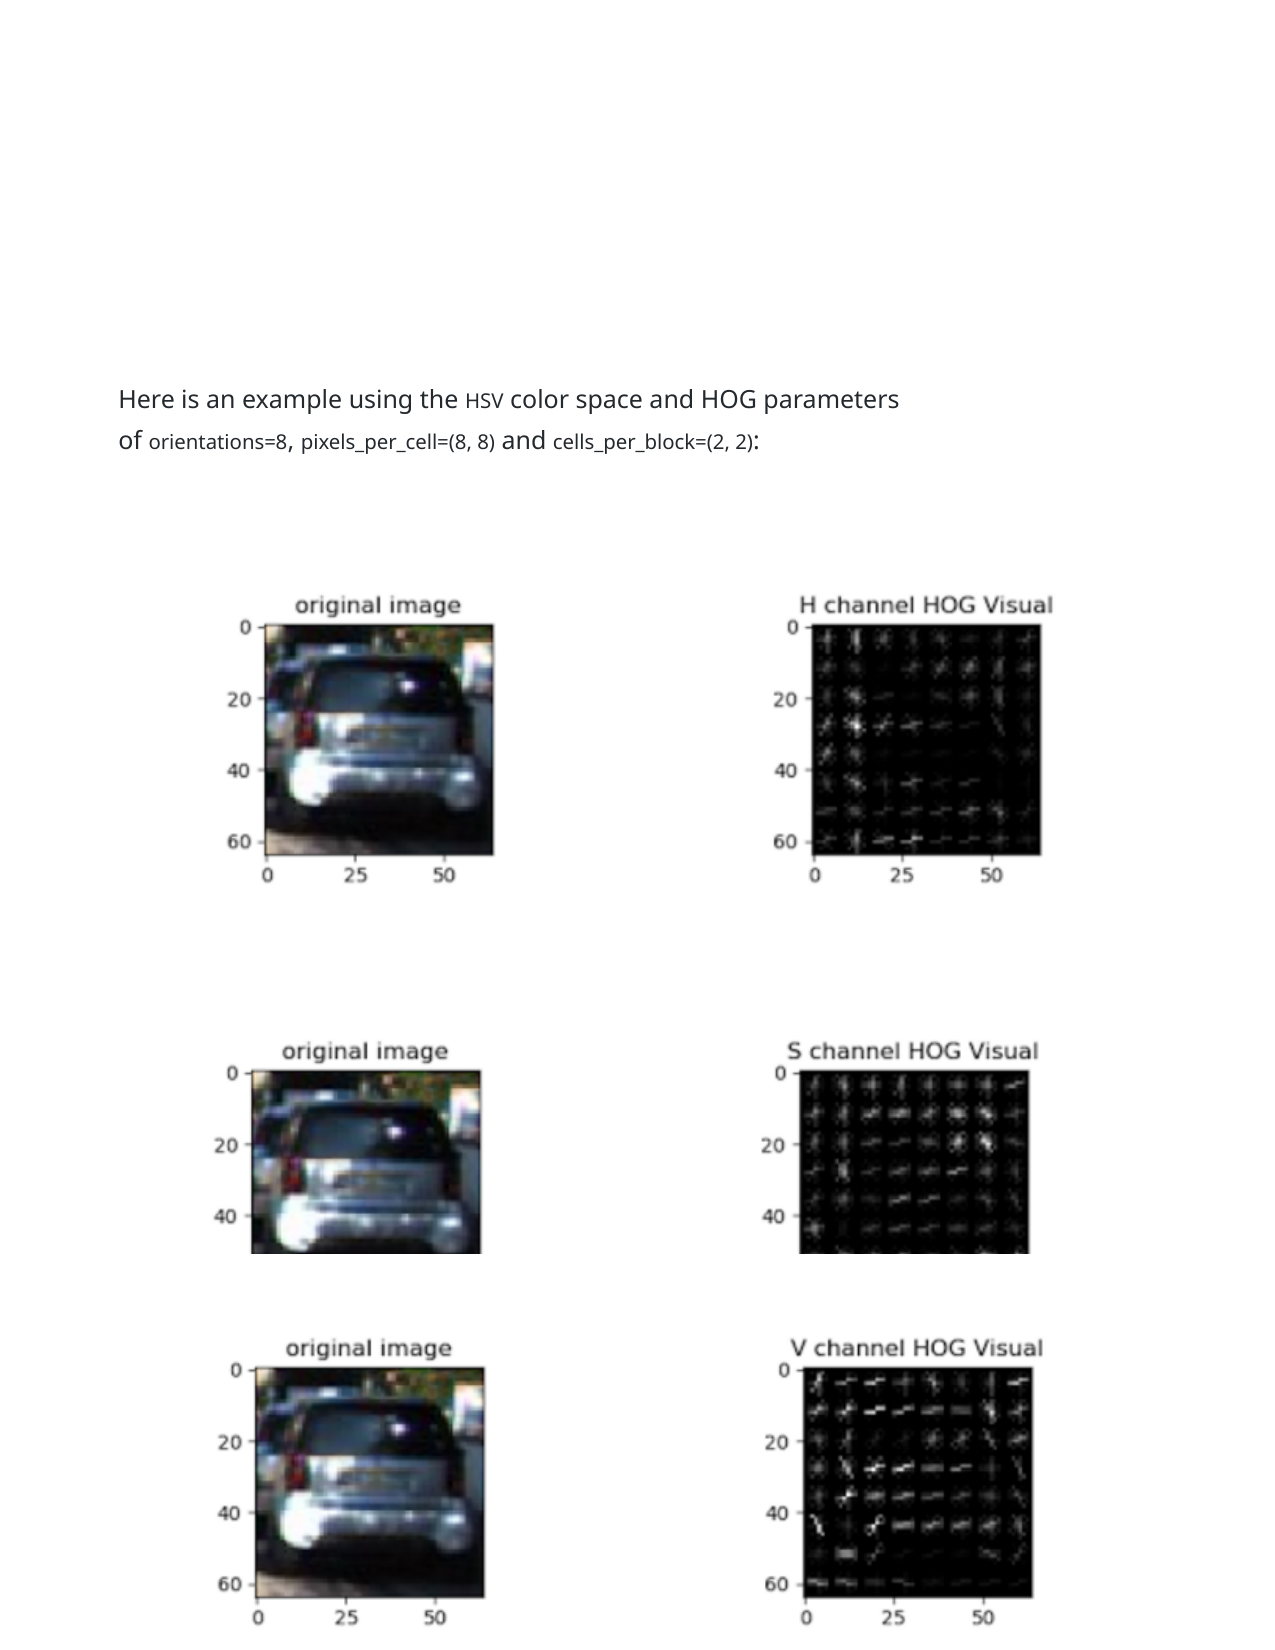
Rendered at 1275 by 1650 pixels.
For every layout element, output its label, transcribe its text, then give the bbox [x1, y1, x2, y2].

picture [190, 993, 1086, 1650]
picture [185, 503, 1090, 906]
text Here is an example using the HSV color space and HOG parameters of orientations=8, pixels_per_cell=(8, 8) and cells_per_block=(2, 2): [118, 381, 1157, 456]
